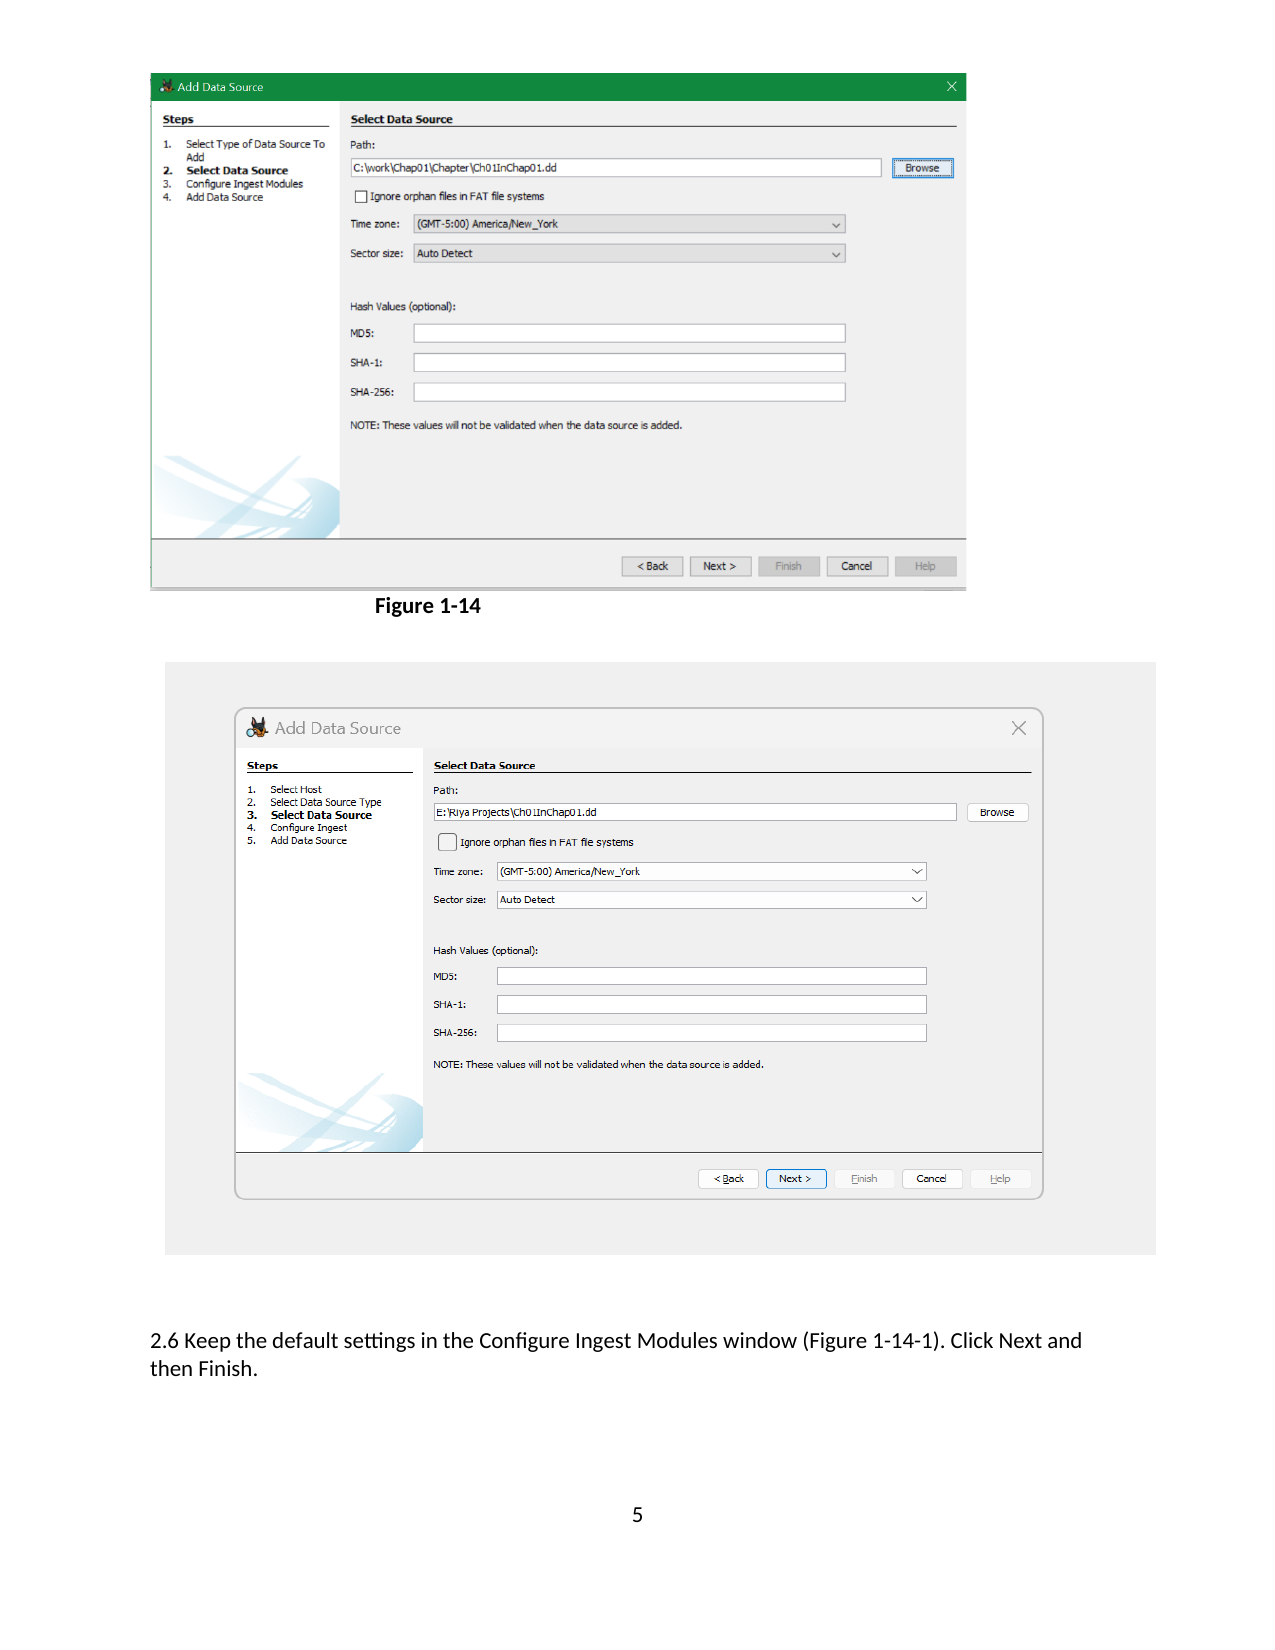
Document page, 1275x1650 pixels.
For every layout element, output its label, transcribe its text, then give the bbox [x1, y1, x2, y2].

text Figure 1-14 [150, 591, 1125, 619]
text 2.6 Keep the default settings in the Configure Ingest Modules window (Figure 1-14-1). Click Next and then Finish. [150, 1326, 1125, 1382]
